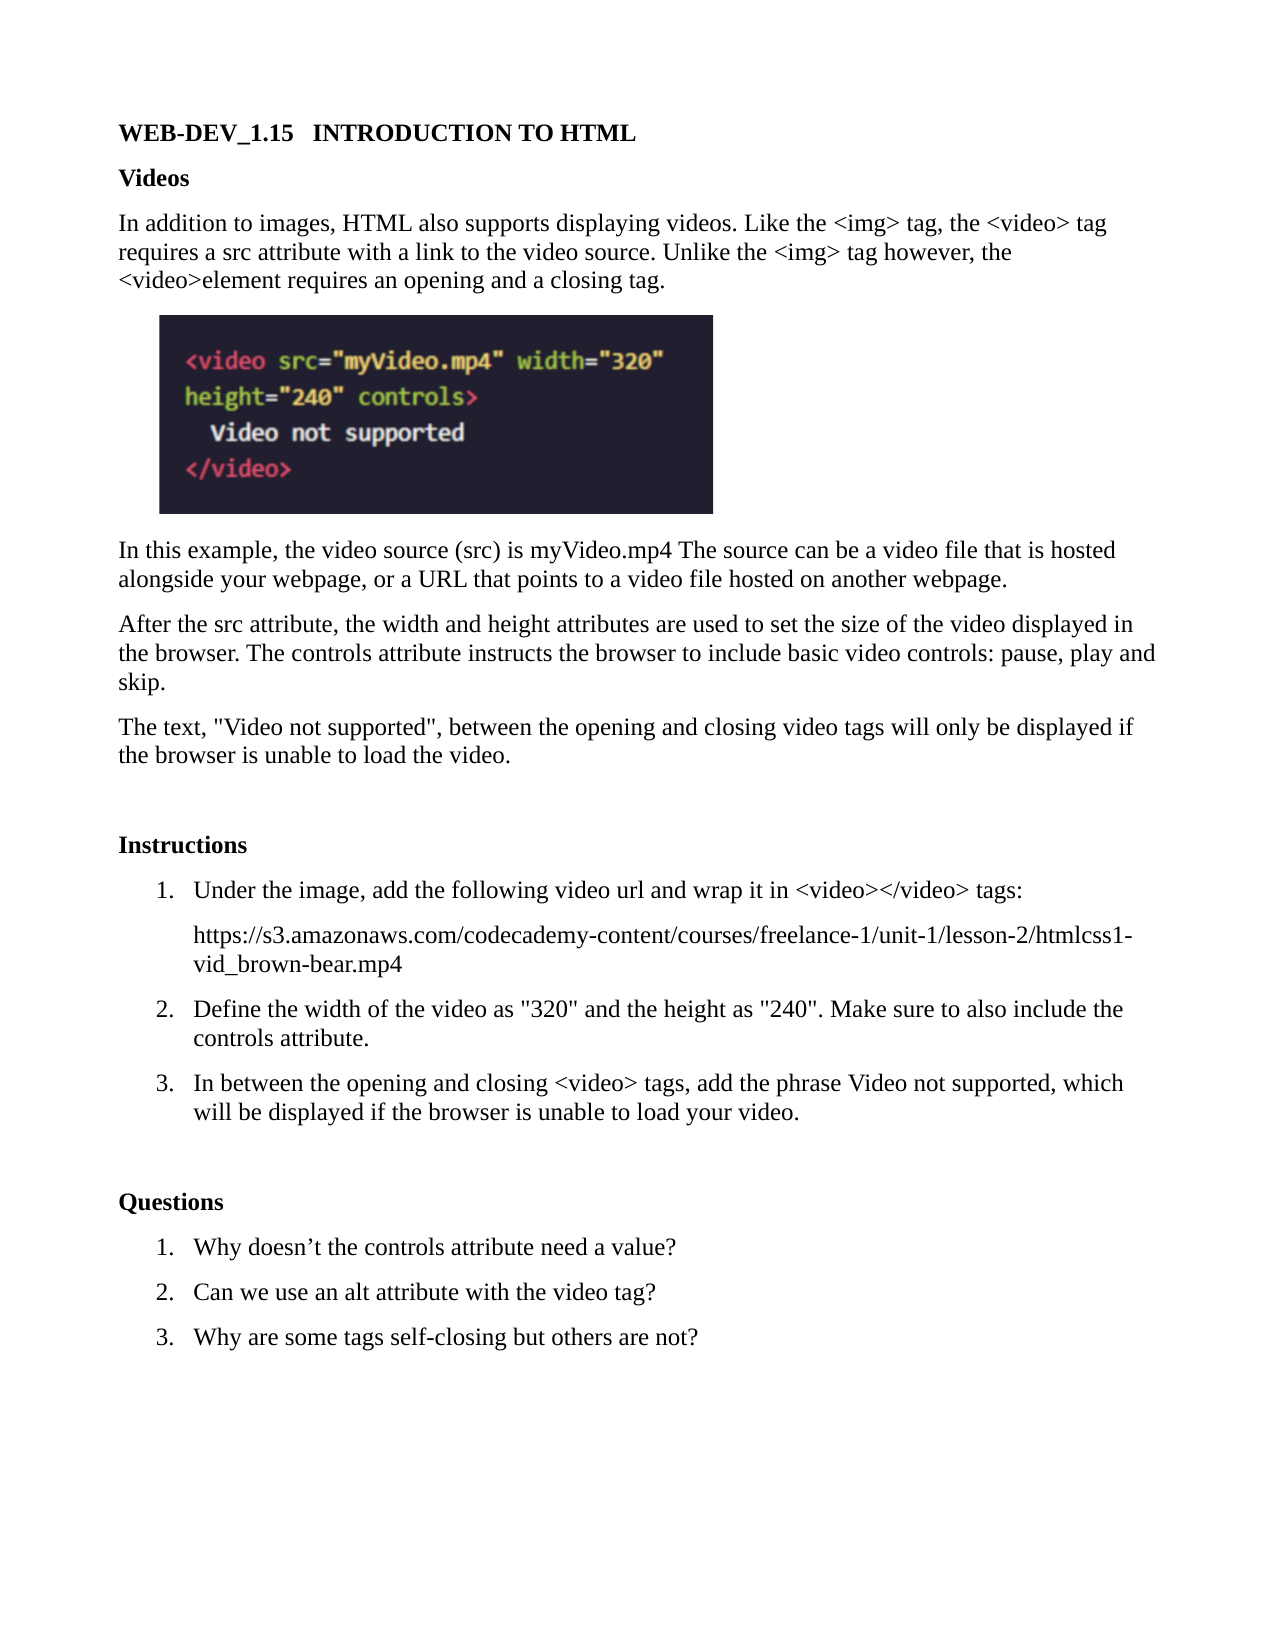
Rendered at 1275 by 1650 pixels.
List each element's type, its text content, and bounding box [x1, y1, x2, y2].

text After the src attribute, the width and height attributes are used to set the size of the video displayed in the browser. The controls attribute instructs the browser to include basic video controls: pause, play and skip. [118, 609, 1157, 696]
text Instructions [118, 831, 1157, 859]
list https://s3.amazonaws.com/codecademy-content/courses/freelance-1/unit-1/lesson-2/htmlcss1-vid_brown-bear.mp4 [156, 921, 1157, 978]
list Define the width of the video as "320" and the height as "240". Make sure to also include the controls attribute. [156, 994, 1157, 1052]
list In between the opening and closing <video> tags, add the phrase Video not supported, which will be displayed if the browser is unable to load your video. [156, 1068, 1157, 1126]
text Questions [118, 1187, 1157, 1216]
list Why are some tags self-closing but others are not? [156, 1322, 1157, 1351]
picture [159, 315, 714, 514]
list Can we use an alt attribute with the video tag? [156, 1277, 1157, 1306]
list Why doesn’t the controls attribute need a value? [156, 1232, 1157, 1261]
list Under the image, add the following video url and wrap it in <video></video> tags: [156, 876, 1157, 904]
subtitle Videos [118, 163, 1157, 192]
text WEB-DEV_1.15 INTRODUCTION TO HTML [118, 118, 1157, 147]
text In addition to images, HTML also supports displaying videos. Like the <img> tag, the <video> tag requires a src attribute with a link to the video source. Unlike the <img> tag however, the <video>element requires an opening and a closing tag. [118, 208, 1157, 294]
text In this example, the video source (src) is myVideo.mp4 The source can be a video file that is hosted alongside your webpage, or a URL that points to a video file hosted on another webpage. [118, 536, 1157, 593]
text The text, "Video not supported", between the opening and closing video tags will only be displayed if the browser is unable to load the video. [118, 712, 1157, 769]
